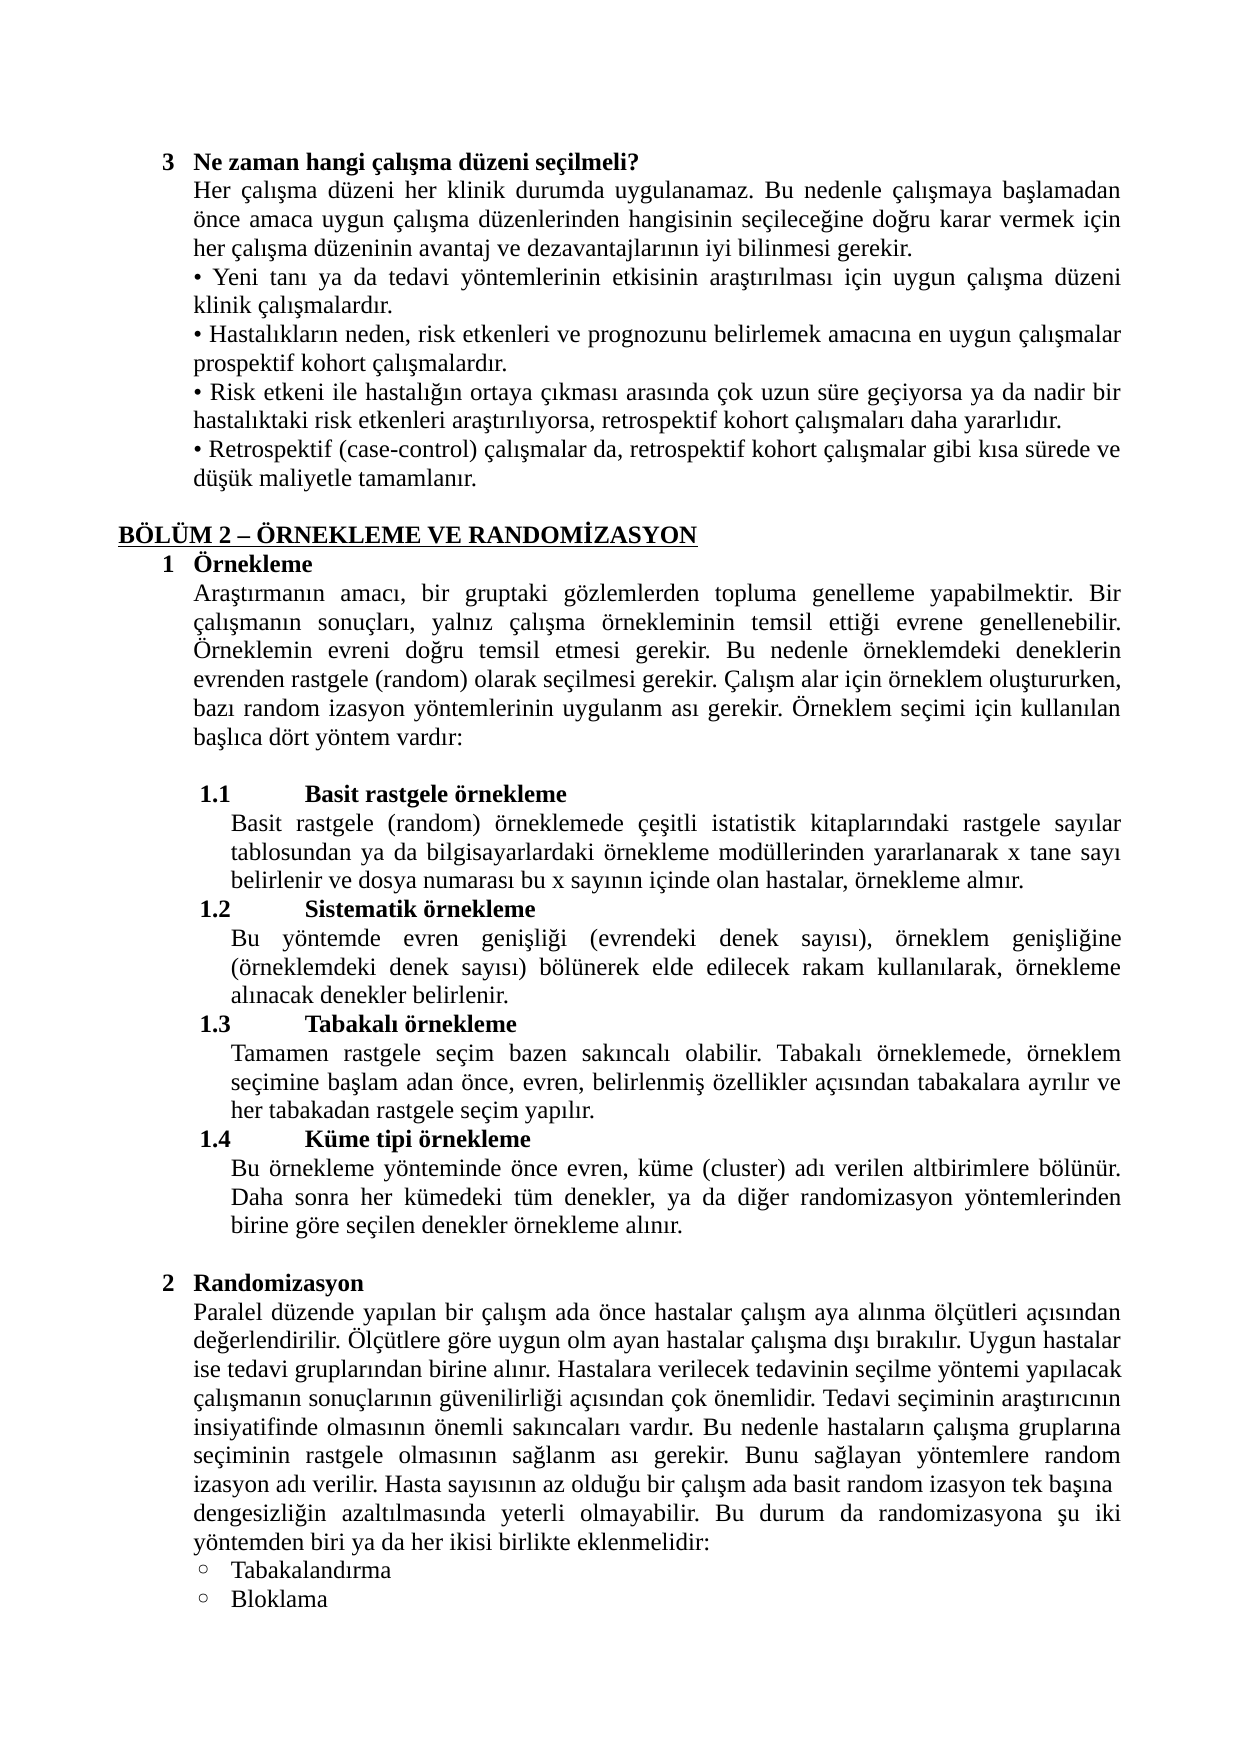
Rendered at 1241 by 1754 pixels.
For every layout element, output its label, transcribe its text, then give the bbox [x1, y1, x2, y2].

list Bu yöntemde evren genişliği (evrendeki denek sayısı), örneklem genişliğine (örneklemdeki denek sayısı) bölünerek elde edilecek rakam kullanılarak, örnekleme alınacak denekler belirlenir. [193, 923, 1122, 1009]
list Sistematik örnekleme [193, 894, 1122, 923]
list Basit rastgele (random) örneklemede çeşitli istatistik kitaplarındaki rastgele sayılar tablosundan ya da bilgisayarlardaki örnekleme modüllerinden yararlanarak x tane sayı belirlenir ve dosya numarası bu x sayının içinde olan hastalar, örnekleme almır. [193, 808, 1122, 894]
list • Risk etkeni ile hastalığın ortaya çıkması arasında çok uzun süre geçiyorsa ya da nadir bir hastalıktaki risk etkenleri araştırılıyorsa, retrospektif kohort çalışmaları daha yararlıdır. [156, 377, 1122, 434]
text BÖLÜM 2 – ÖRNEKLEME VE RANDOMİZASYON [118, 521, 1122, 549]
list Örnekleme [156, 549, 1122, 578]
list Bu örnekleme yönteminde önce evren, küme (cluster) adı verilen altbirimlere bölünür. Daha sonra her kümedeki tüm denekler, ya da diğer randomizasyon yöntemlerinden birine göre seçilen denekler örnekleme alınır. [193, 1153, 1122, 1239]
list Basit rastgele örnekleme [193, 779, 1122, 808]
list • Retrospektif (case-control) çalışmalar da, retrospektif kohort çalışmalar gibi kısa sürede ve düşük maliyetle tamamlanır. [156, 434, 1122, 492]
list Araştırmanın amacı, bir gruptaki gözlemlerden topluma genelleme yapabilmektir. Bir çalışmanın sonuçları, yalnız çalışma örnekleminin temsil ettiği evrene genellenebilir. Örneklemin evreni doğru temsil etmesi gerekir. Bu nedenle örneklemdeki deneklerin evrenden rastgele (random) olarak seçilmesi gerekir. Çalışm alar için örneklem oluştururken, bazı random izasyon yöntemlerinin uygulanm ası gerekir. Örneklem seçimi için kullanılan başlıca dört yöntem vardır: [156, 578, 1122, 751]
list Küme tipi örnekleme [193, 1124, 1122, 1153]
list • Hastalıkların neden, risk etkenleri ve prognozunu belirlemek amacına en uygun çalışmalar prospektif kohort çalışmalardır. [156, 319, 1122, 377]
list Tabakalandırma [193, 1556, 1122, 1584]
list Bloklama [193, 1584, 1122, 1613]
list Her çalışma düzeni her klinik durumda uygulanamaz. Bu nedenle çalışmaya başlamadan önce amaca uygun çalışma düzenlerinden hangisinin seçileceğine doğru karar vermek için her çalışma düzeninin avantaj ve dezavantajlarının iyi bilinmesi gerekir. [156, 176, 1122, 262]
list Ne zaman hangi çalışma düzeni seçilmeli? [156, 147, 1122, 176]
list Tamamen rastgele seçim bazen sakıncalı olabilir. Tabakalı örneklemede, örneklem seçimine başlam adan önce, evren, belirlenmiş özellikler açısından tabakalara ayrılır ve her tabakadan rastgele seçim yapılır. [193, 1038, 1122, 1124]
list dengesizliğin azaltılmasında yeterli olmayabilir. Bu durum da randomizasyona şu iki yöntemden biri ya da her ikisi birlikte eklenmelidir: [156, 1498, 1122, 1556]
list Paralel düzende yapılan bir çalışm ada önce hastalar çalışm aya alınma ölçütleri açısından değerlendirilir. Ölçütlere göre uygun olm ayan hastalar çalışma dışı bırakılır. Uygun hastalar ise tedavi gruplarından birine alınır. Hastalara verilecek tedavinin seçilme yöntemi yapılacak çalışmanın sonuçlarının güvenilirliği açısından çok önemlidir. Tedavi seçiminin araştırıcının insiyatifinde olmasının önemli sakıncaları vardır. Bu nedenle hastaların çalışma gruplarına seçiminin rastgele olmasının sağlanm ası gerekir. Bunu sağlayan yöntemlere random izasyon adı verilir. Hasta sayısının az olduğu bir çalışm ada basit random izasyon tek başına [156, 1297, 1122, 1498]
list Tabakalı örnekleme [193, 1009, 1122, 1038]
list Randomizasyon [156, 1268, 1122, 1297]
list • Yeni tanı ya da tedavi yöntemlerinin etkisinin araştırılması için uygun çalışma düzeni klinik çalışmalardır. [156, 262, 1122, 319]
